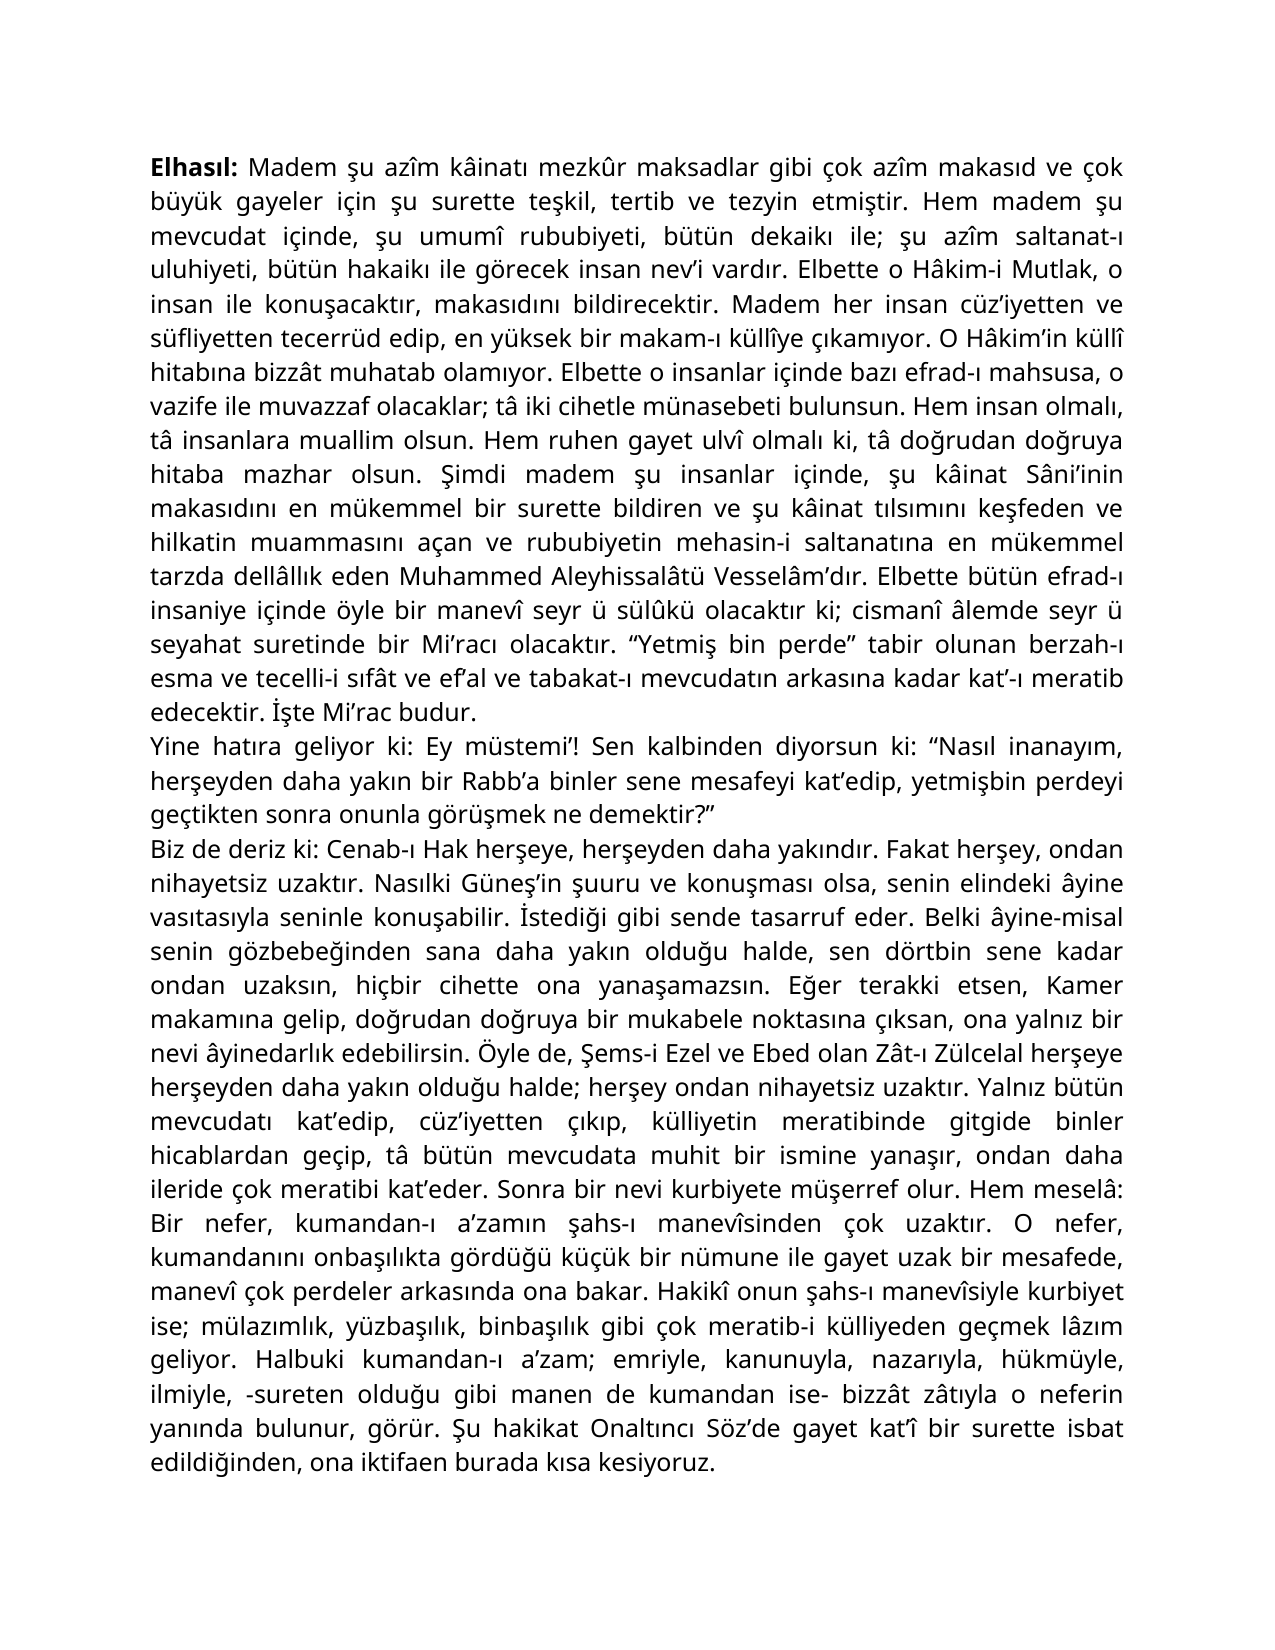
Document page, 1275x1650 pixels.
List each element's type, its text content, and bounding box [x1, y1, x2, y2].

text Yine hatıra geliyor ki: Ey müstemi’! Sen kalbinden diyorsun ki: “Nasıl inanayım, herşeyden daha yakın bir Rabb’a binler sene mesafeyi kat’edip, yetmişbin perdeyi geçtikten sonra onunla görüşmek ne demektir?” [150, 729, 1125, 831]
text Elhasıl: Madem şu azîm kâinatı mezkûr maksadlar gibi çok azîm makasıd ve çok büyük gayeler için şu surette teşkil, tertib ve tezyin etmiştir. Hem madem şu mevcudat içinde, şu umumî rububiyeti, bütün dekaikı ile; şu azîm saltanat-ı uluhiyeti, bütün hakaikı ile görecek insan nev’i vardır. Elbette o Hâkim-i Mutlak, o insan ile konuşacaktır, makasıdını bildirecektir. Madem her insan cüz’iyetten ve süfliyetten tecerrüd edip, en yüksek bir makam-ı küllîye çıkamıyor. O Hâkim’in küllî hitabına bizzât muhatab olamıyor. Elbette o insanlar içinde bazı efrad-ı mahsusa, o vazife ile muvazzaf olacaklar; tâ iki cihetle münasebeti bulunsun. Hem insan olmalı, tâ insanlara muallim olsun. Hem ruhen gayet ulvî olmalı ki, tâ doğrudan doğruya hitaba mazhar olsun. Şimdi madem şu insanlar içinde, şu kâinat Sâni’inin makasıdını en mükemmel bir surette bildiren ve şu kâinat tılsımını keşfeden ve hilkatin muammasını açan ve rububiyetin mehasin-i saltanatına en mükemmel tarzda dellâllık eden Muhammed Aleyhissalâtü Vesselâm’dır. Elbette bütün efrad-ı insaniye içinde öyle bir manevî seyr ü sülûkü olacaktır ki; cismanî âlemde seyr ü seyahat suretinde bir Mi’racı olacaktır. “Yetmiş bin perde” tabir olunan berzah-ı esma ve tecelli-i sıfât ve ef’al ve tabakat-ı mevcudatın arkasına kadar kat’-ı meratib edecektir. İşte Mi’rac budur. [150, 150, 1125, 729]
text Biz de deriz ki: Cenab-ı Hak herşeye, herşeyden daha yakındır. Fakat herşey, ondan nihayetsiz uzaktır. Nasılki Güneş’in şuuru ve konuşması olsa, senin elindeki âyine vasıtasıyla seninle konuşabilir. İstediği gibi sende tasarruf eder. Belki âyine-misal senin gözbebeğinden sana daha yakın olduğu halde, sen dörtbin sene kadar ondan uzaksın, hiçbir cihette ona yanaşamazsın. Eğer terakki etsen, Kamer makamına gelip, doğrudan doğruya bir mukabele noktasına çıksan, ona yalnız bir nevi âyinedarlık edebilirsin. Öyle de, Şems-i Ezel ve Ebed olan Zât-ı Zülcelal herşeye herşeyden daha yakın olduğu halde; herşey ondan nihayetsiz uzaktır. Yalnız bütün mevcudatı kat’edip, cüz’iyetten çıkıp, külliyetin meratibinde gitgide binler hicablardan geçip, tâ bütün mevcudata muhit bir ismine yanaşır, ondan daha ileride çok meratibi kat’eder. Sonra bir nevi kurbiyete müşerref olur. Hem meselâ: Bir nefer, kumandan-ı a’zamın şahs-ı manevîsinden çok uzaktır. O nefer, kumandanını onbaşılıkta gördüğü küçük bir nümune ile gayet uzak bir mesafede, manevî çok perdeler arkasında ona bakar. Hakikî onun şahs-ı manevîsiyle kurbiyet ise; mülazımlık, yüzbaşılık, binbaşılık gibi çok meratib-i külliyeden geçmek lâzım geliyor. Halbuki kumandan-ı a’zam; emriyle, kanunuyla, nazarıyla, hükmüyle, ilmiyle, -sureten olduğu gibi manen de kumandan ise- bizzât zâtıyla o neferin yanında bulunur, görür. Şu hakikat Onaltıncı Söz’de gayet kat’î bir surette isbat edildiğinden, ona iktifaen burada kısa kesiyoruz. [150, 831, 1125, 1478]
